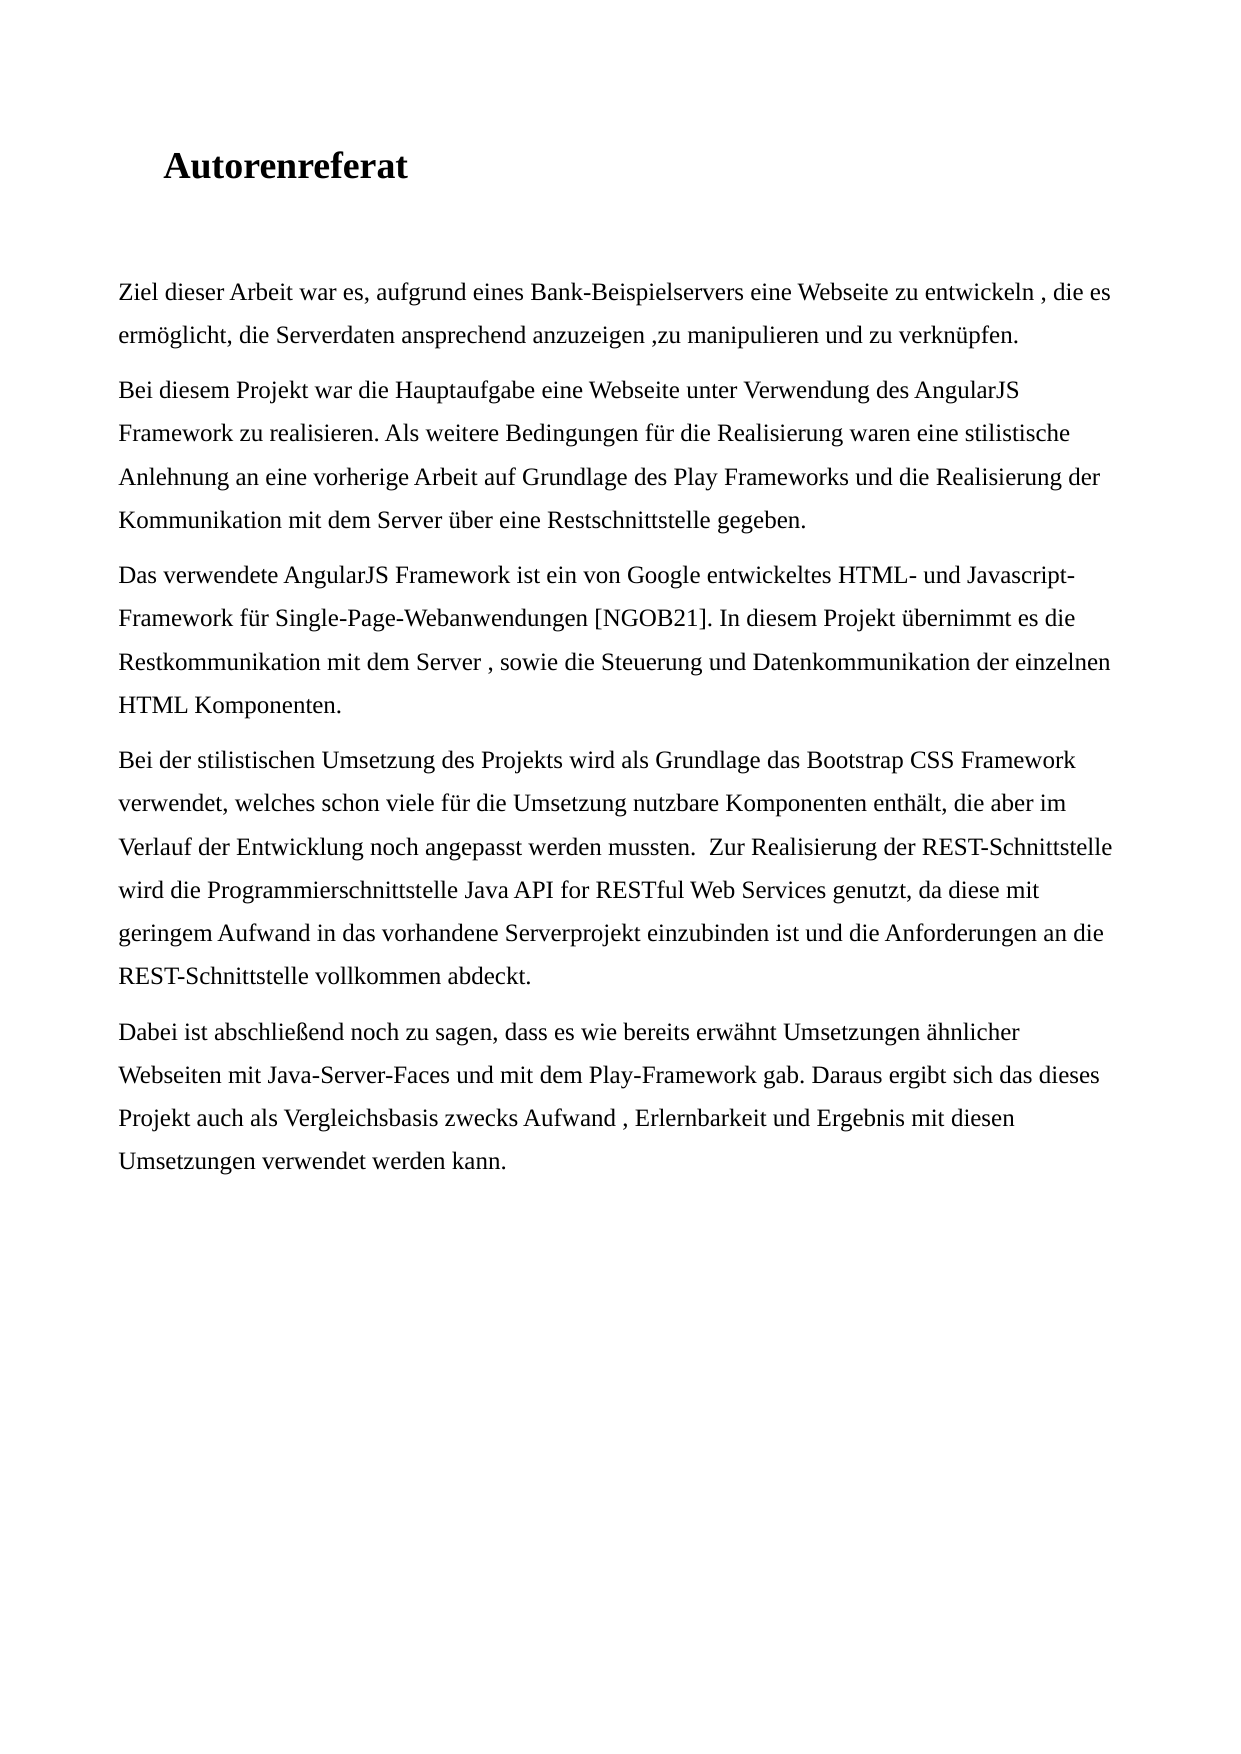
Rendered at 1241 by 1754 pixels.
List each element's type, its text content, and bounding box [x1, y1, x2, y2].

text Dabei ist abschließend noch zu sagen, dass es wie bereits erwähnt Umsetzungen ähnlicher Webseiten mit Java-Server-Faces und mit dem Play-Framework gab. Daraus ergibt sich das dieses Projekt auch als Vergleichsbasis zwecks Aufwand , Erlernbarkeit und Ergebnis mit diesen Umsetzungen verwendet werden kann. [118, 1017, 1122, 1175]
text Bei der stilistischen Umsetzung des Projekts wird als Grundlage das Bootstrap CSS Framework verwendet, welches schon viele für die Umsetzung nutzbare Komponenten enthält, die aber im Verlauf der Entwicklung noch angepasst werden mussten. Zur Realisierung der REST-Schnittstelle wird die Programmierschnittstelle Java API for RESTful Web Services genutzt, da diese mit geringem Aufwand in das vorhandene Serverprojekt einzubinden ist und die Anforderungen an die REST-Schnittstelle vollkommen abdeckt. [118, 745, 1122, 990]
subtitle Autorenreferat [118, 143, 1122, 187]
text Bei diesem Projekt war die Hauptaufgabe eine Webseite unter Verwendung des AngularJS Framework zu realisieren. Als weitere Bedingungen für die Realisierung waren eine stilistische Anlehnung an eine vorherige Arbeit auf Grundlage des Play Frameworks und die Realisierung der Kommunikation mit dem Server über eine Restschnittstelle gegeben. [118, 375, 1122, 533]
text Das verwendete AngularJS Framework ist ein von Google entwickeltes HTML- und Javascript-Framework für Single-Page-Webanwendungen [NGOB21]. In diesem Projekt übernimmt es die Restkommunikation mit dem Server , sowie die Steuerung und Datenkommunikation der einzelnen HTML Komponenten. [118, 560, 1122, 718]
text Ziel dieser Arbeit war es, aufgrund eines Bank-Beispielservers eine Webseite zu entwickeln , die es ermöglicht, die Serverdaten ansprechend anzuzeigen ,zu manipulieren und zu verknüpfen. [118, 277, 1122, 348]
